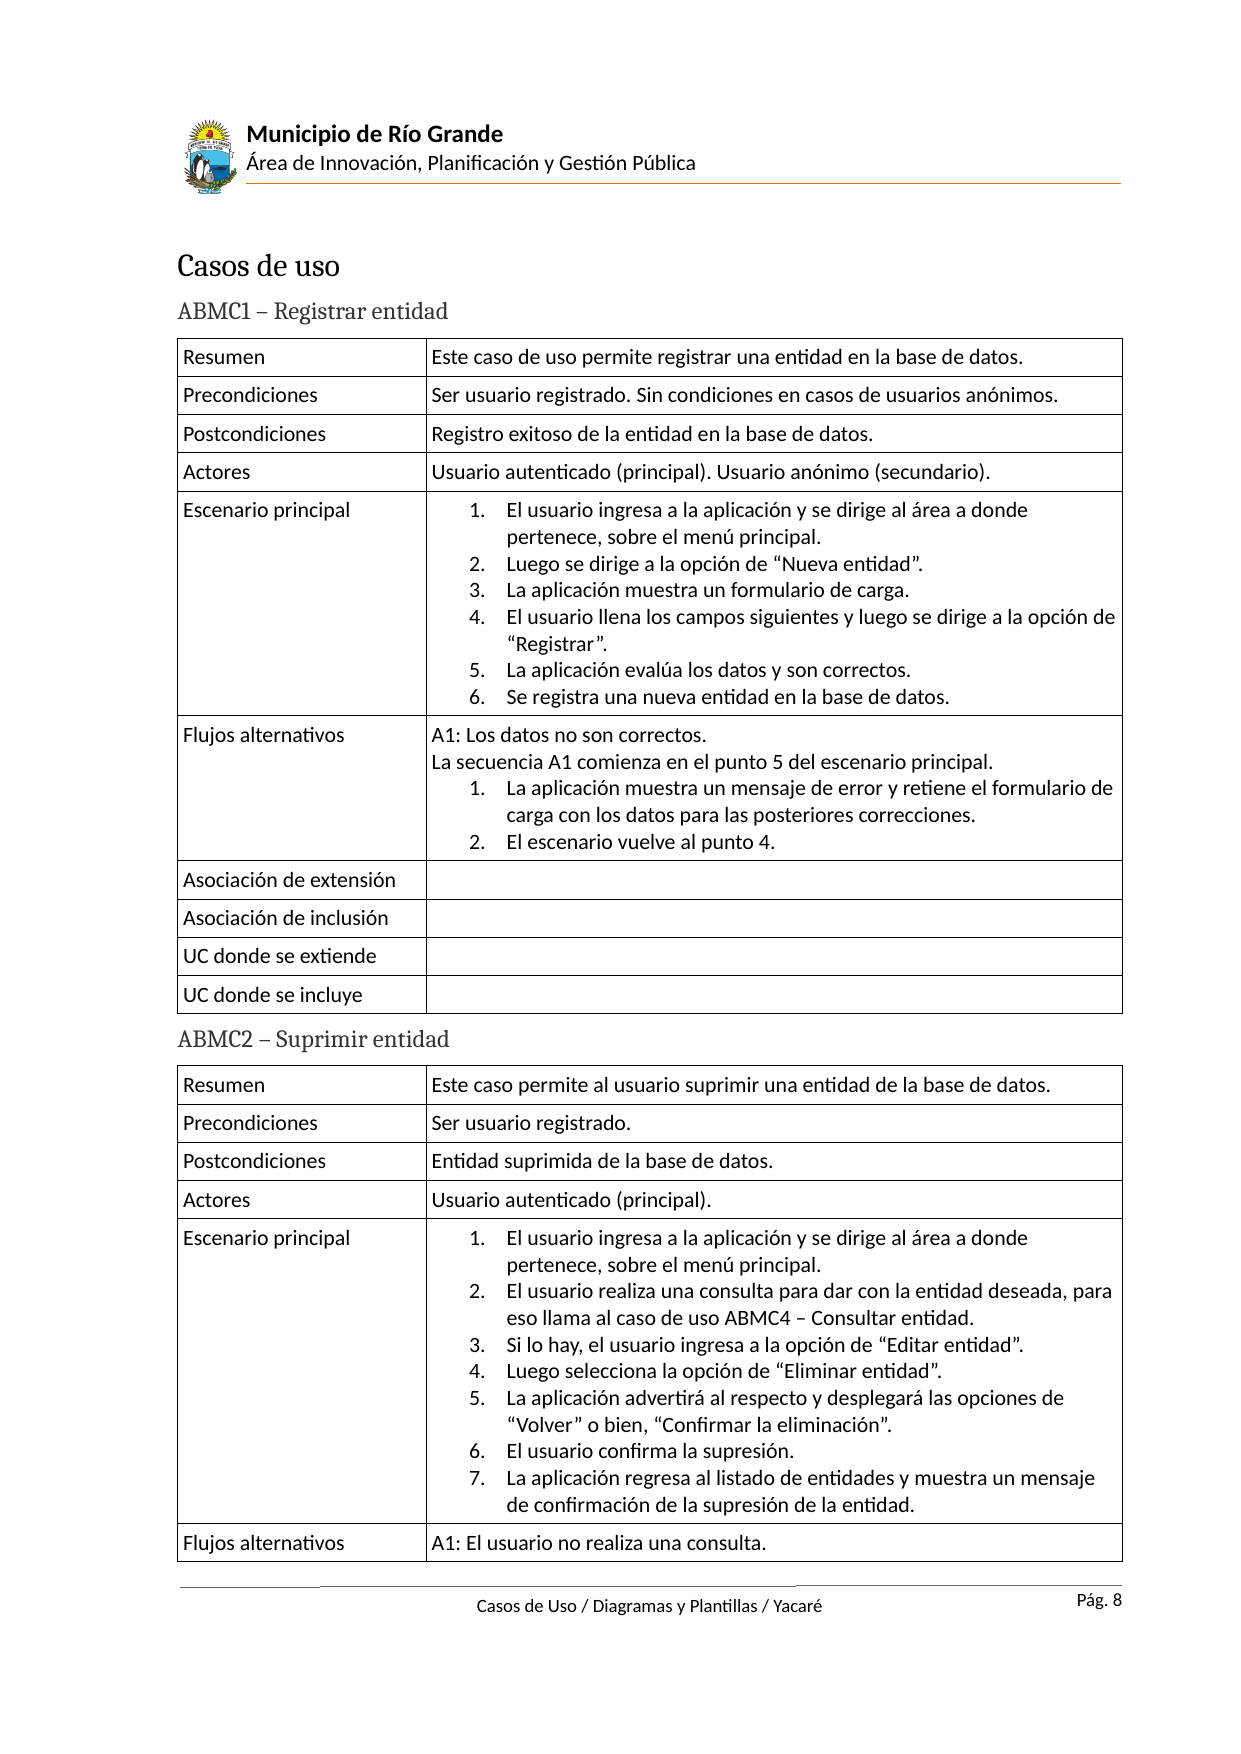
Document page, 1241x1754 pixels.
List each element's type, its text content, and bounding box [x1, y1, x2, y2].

subtitle ABMC1 – Registrar entidad [177, 297, 1122, 326]
table_cell Ser usuario registrado. Sin condiciones en casos de usuarios anónimos. [427, 377, 1122, 414]
table_cell Registro exitoso de la entidad en la base de datos. [427, 415, 1122, 452]
table_cell El usuario ingresa a la aplicación y se dirige al área a donde pertenece, sobre el menú principal. Luego se dirige a la opción de “Nueva entidad”. La aplicación muestra un formulario de carga. El usuario llena los campos siguientes y luego se dirige a la opción de “Registrar”. La aplicación evalúa los datos y son correctos. Se registra una nueva entidad en la base de datos. [427, 492, 1122, 715]
table_cell Asociación de inclusión [178, 900, 426, 937]
table_cell Actores [178, 1181, 426, 1218]
table_cell Postcondiciones [178, 415, 426, 452]
subtitle ABMC2 – Suprimir entidad [177, 1025, 1122, 1054]
table_cell Actores [178, 453, 426, 491]
table_cell Asociación de extensión [178, 861, 426, 898]
table_header Resumen [178, 1066, 426, 1104]
table_cell Usuario autenticado (principal). Usuario anónimo (secundario). [427, 453, 1122, 491]
table_cell [427, 900, 1122, 937]
table_header Este caso de uso permite registrar una entidad en la base de datos. [427, 339, 1122, 376]
table_cell UC donde se extiende [178, 938, 426, 975]
table_cell A1: Los datos no son correctos. La secuencia A1 comienza en el punto 5 del escenario principal. La aplicación muestra un mensaje de error y retiene el formulario de carga con los datos para las posteriores correcciones. El escenario vuelve al punto 4. [427, 716, 1122, 860]
table_cell Precondiciones [178, 377, 426, 414]
table_cell El usuario ingresa a la aplicación y se dirige al área a donde pertenece, sobre el menú principal. El usuario realiza una consulta para dar con la entidad deseada, para eso llama al caso de uso ABMC4 – Consultar entidad. Si lo hay, el usuario ingresa a la opción de “Editar entidad”. Luego selecciona la opción de “Eliminar entidad”. La aplicación advertirá al respecto y desplegará las opciones de “Volver” o bien, “Confirmar la eliminación”. El usuario confirma la supresión. La aplicación regresa al listado de entidades y muestra un mensaje de confirmación de la supresión de la entidad. [427, 1219, 1122, 1523]
table_cell Ser usuario registrado. [427, 1105, 1122, 1142]
table_cell Escenario principal [178, 492, 426, 715]
table_cell A1: El usuario no realiza una consulta. [427, 1524, 1122, 1561]
table_cell Flujos alternativos [178, 1524, 426, 1561]
table_cell Usuario autenticado (principal). [427, 1181, 1122, 1218]
subtitle Casos de uso [177, 248, 1122, 285]
table_cell [427, 938, 1122, 975]
table_cell Entidad suprimida de la base de datos. [427, 1143, 1122, 1180]
table_header Resumen [178, 339, 426, 376]
table_cell Escenario principal [178, 1219, 426, 1523]
table_cell Flujos alternativos [178, 716, 426, 860]
table_cell Postcondiciones [178, 1143, 426, 1180]
table_cell [427, 976, 1122, 1013]
table_header Este caso permite al usuario suprimir una entidad de la base de datos. [427, 1066, 1122, 1104]
table_cell [427, 861, 1122, 898]
table_cell Precondiciones [178, 1105, 426, 1142]
table_cell UC donde se incluye [178, 976, 426, 1013]
